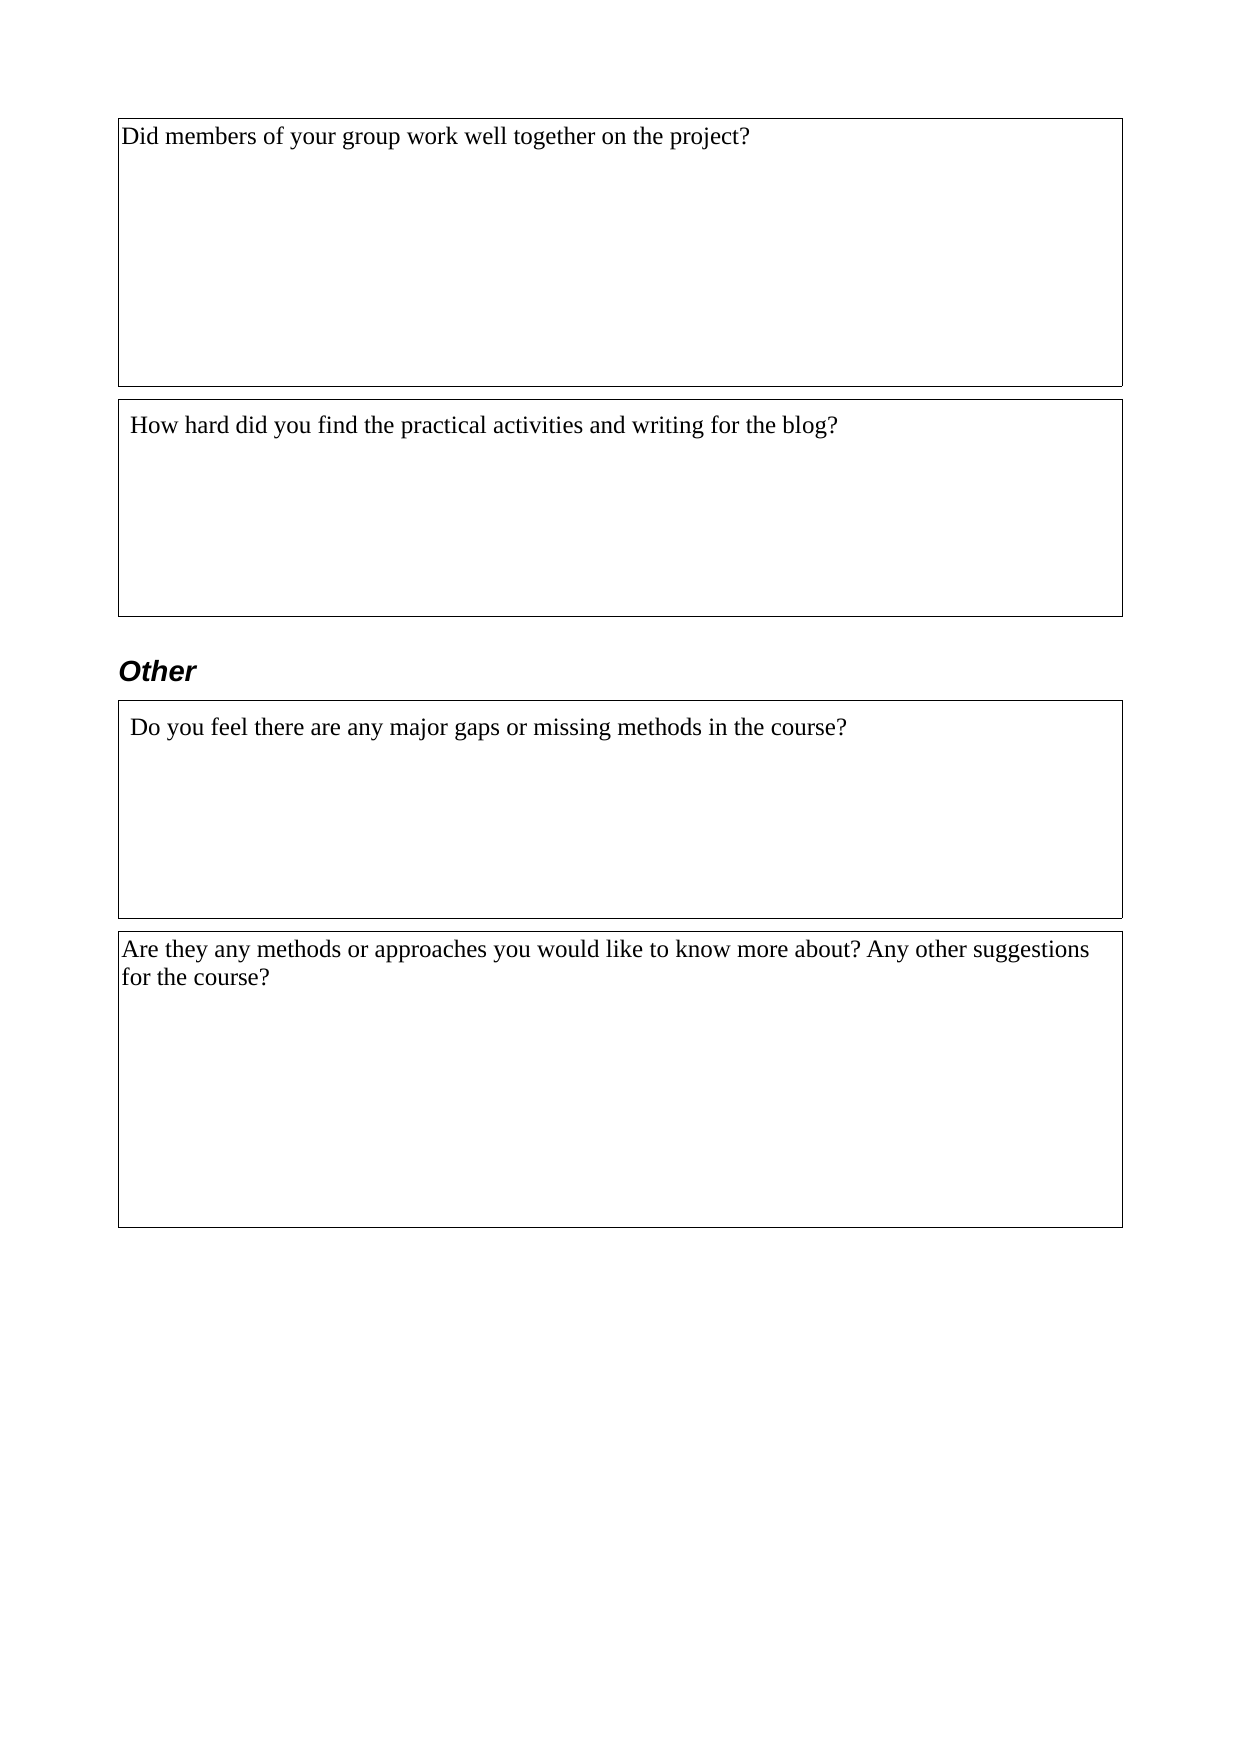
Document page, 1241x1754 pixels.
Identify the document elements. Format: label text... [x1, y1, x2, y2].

text How hard did you find the practical activities and writing for the blog? [119, 400, 1122, 616]
subtitle Other [118, 654, 1122, 688]
text Are they any methods or approaches you would like to know more about? Any other suggestions for the course? [119, 932, 1122, 1227]
text Do you feel there are any major gaps or missing methods in the course? [119, 701, 1122, 918]
text Did members of your group work well together on the project? [119, 119, 1122, 386]
